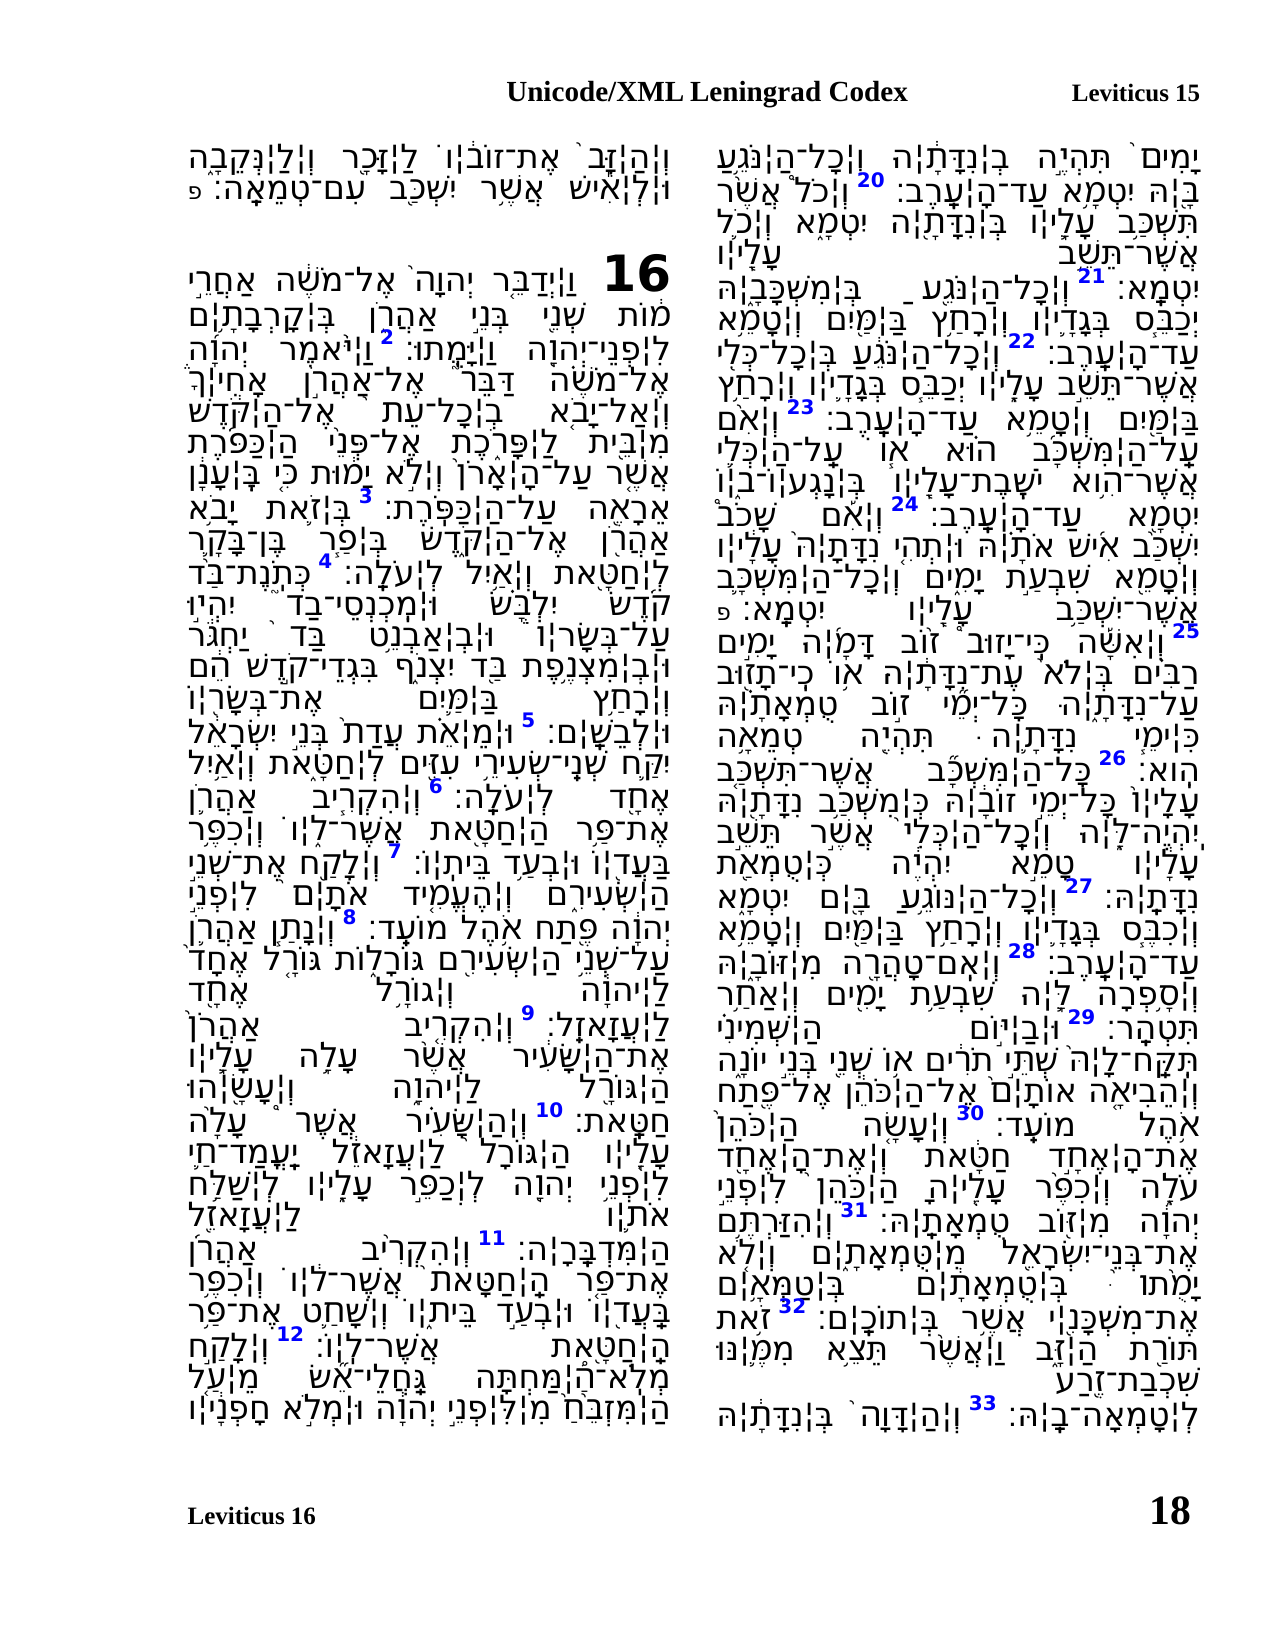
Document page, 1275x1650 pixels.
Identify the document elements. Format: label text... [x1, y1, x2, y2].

text 16 וַ¦יְדַבֵּ֤ר יְהוָה֙ אֶל־מֹשֶׁ֔ה אַחֲרֵ֣י מ֔וֹת שְׁנֵ֖י בְּנֵ֣י אַהֲרֹ֑ן בְּ¦קָרְבָתָ֥¦ם לִ¦פְנֵי־יְהוָ֖ה וַ¦יָּמֻֽתוּ׃ 2 וַ¦יֹּ֨אמֶר יְהוָ֜ה אֶל־מֹשֶׁ֗ה דַּבֵּר֮ אֶל־אַהֲרֹ֣ן אָחִי¦ךָ֒ וְ¦אַל־יָבֹ֤א בְ¦כָל־עֵת֙ אֶל־הַ¦קֹּ֔דֶשׁ מִ¦בֵּ֖ית לַ¦פָּרֹ֑כֶת אֶל־פְּנֵ֨י הַ¦כַּפֹּ֜רֶת אֲשֶׁ֤ר עַל־הָ¦אָרֹן֙ וְ¦לֹ֣א יָמ֔וּת כִּ֚י בֶּֽ¦עָנָ֔ן אֵרָאֶ֖ה עַל־הַ¦כַּפֹּֽרֶת׃ 3 בְּ¦זֹ֛את יָבֹ֥א אַהֲרֹ֖ן אֶל־הַ¦קֹּ֑דֶשׁ בְּ¦פַ֧ר בֶּן־בָּקָ֛ר לְ¦חַטָּ֖את וְ¦אַ֥יִל לְ¦עֹלָֽה׃ 4 כְּתֹֽנֶת־בַּ֨ד קֹ֜דֶשׁ יִלְבָּ֗שׁ וּ¦מִֽכְנְסֵי־בַד֮ יִהְי֣וּ עַל־בְּשָׂר¦וֹ֒ וּ¦בְ¦אַבְנֵ֥ט בַּד֙ יַחְגֹּ֔ר וּ¦בְ¦מִצְנֶ֥פֶת בַּ֖ד יִצְנֹ֑ף בִּגְדֵי־קֹ֣דֶשׁ הֵ֔ם וְ¦רָחַ֥ץ בַּ¦מַּ֛יִם אֶת־בְּשָׂר֖¦וֹ וּ¦לְבֵשָֽׁ¦ם׃ 5 וּ¦מֵ¦אֵ֗ת עֲדַת֙ בְּנֵ֣י יִשְׂרָאֵ֔ל יִקַּ֛ח שְׁנֵֽי־שְׂעִירֵ֥י עִזִּ֖ים לְ¦חַטָּ֑את וְ¦אַ֥יִל אֶחָ֖ד לְ¦עֹלָֽה׃ 6 וְ¦הִקְרִ֧יב אַהֲרֹ֛ן אֶת־פַּ֥ר הַ¦חַטָּ֖את אֲשֶׁר־ל֑¦וֹ וְ¦כִפֶּ֥ר בַּעֲד֖¦וֹ וּ¦בְעַ֥ד בֵּיתֽ¦וֹ׃ 7 וְ¦לָקַ֖ח אֶת־שְׁנֵ֣י הַ¦שְּׂעִירִ֑ם וְ¦הֶעֱמִ֤יד אֹתָ¦ם֙ לִ¦פְנֵ֣י יְהוָ֔ה פֶּ֖תַח אֹ֥הֶל מוֹעֵֽד׃ 8 וְ¦נָתַ֧ן אַהֲרֹ֛ן עַל־שְׁנֵ֥י הַ¦שְּׂעִירִ֖ם גּוֹרָל֑וֹת גּוֹרָ֤ל אֶחָד֙ לַ¦יהוָ֔ה וְ¦גוֹרָ֥ל אֶחָ֖ד לַ¦עֲזָאזֵֽל׃ 9 וְ¦הִקְרִ֤יב אַהֲרֹן֙ אֶת־הַ¦שָּׂעִ֔יר אֲשֶׁ֨ר עָלָ֥ה עָלָ֛י¦ו הַ¦גּוֹרָ֖ל לַ¦יהוָ֑ה וְ¦עָשָׂ֖¦הוּ חַטָּֽאת׃ 10 וְ¦הַ¦שָּׂעִ֗יר אֲשֶׁר֩ עָלָ֨ה עָלָ֤י¦ו הַ¦גּוֹרָל֙ לַ¦עֲזָאזֵ֔ל יָֽעֳמַד־חַ֛י לִ¦פְנֵ֥י יְהוָ֖ה לְ¦כַפֵּ֣ר עָלָ֑י¦ו לְ¦שַׁלַּ֥ח אֹת֛¦וֹ לַ¦עֲזָאזֵ֖ל הַ¦מִּדְבָּֽרָ¦ה׃ 11 וְ¦הִקְרִ֨יב אַהֲרֹ֜ן אֶת־פַּ֤ר הַֽ¦חַטָּאת֙ אֲשֶׁר־ל֔¦וֹ וְ¦כִפֶּ֥ר בַּֽעֲד֖¦וֹ וּ¦בְעַ֣ד בֵּית֑¦וֹ וְ¦שָׁחַ֛ט אֶת־פַּ֥ר הַֽ¦חַטָּ֖את אֲשֶׁר־לֽ¦וֹ׃ 12 וְ¦לָקַ֣ח מְלֹֽא־הַ֠¦מַּחְתָּה גַּֽחֲלֵי־אֵ֞שׁ מֵ¦עַ֤ל הַ¦מִּזְבֵּ֙חַ֙ מִ¦לִּ¦פְנֵ֣י יְהוָ֔ה וּ¦מְלֹ֣א חָפְנָ֔י¦ו קְטֹ֥רֶת סַמִּ֖ים דַּקָּ֑ה וְ¦הֵבִ֖יא מִ¦בֵּ֥ית לַ¦פָּרֹֽכֶת׃ 13 וְ¦נָתַ֧ן אֶֽת־הַ¦קְּטֹ֛רֶת עַל־הָ¦אֵ֖שׁ לִ¦פְנֵ֣י יְהוָ֑ה וְ¦כִסָּ֣ה ׀ עֲנַ֣ן הַ¦קְּטֹ֗רֶת אֶת־הַ¦כַּפֹּ֛רֶת אֲשֶׁ֥ר עַל־הָ¦עֵד֖וּת וְ¦לֹ֥א יָמֽוּת׃ 14 וְ¦לָקַח֙ מִ¦דַּ֣ם הַ¦פָּ֔ר וְ¦הִזָּ֧ה בְ¦אֶצְבָּע֛¦וֹ עַל־פְּנֵ֥י הַ¦כַּפֹּ֖רֶת קֵ֑דְמָ¦ה וְ¦לִ¦פְנֵ֣י הַ¦כַּפֹּ֗רֶת יַזֶּ֧ה שֶֽׁבַע־פְּעָמִ֛ים מִן־הַ¦דָּ֖ם בְּ¦אֶצְבָּעֽ¦וֹ׃ 15 וְ¦שָׁחַ֞ט אֶת־שְׂעִ֤יר הַֽ¦חַטָּאת֙ אֲשֶׁ֣ר לָ¦עָ֔ם וְ¦הֵבִיא֙ אֶת־דָּמ֔¦וֹ אֶל־מִ¦בֵּ֖ית לַ¦פָּרֹ֑כֶת וְ¦עָשָׂ֣ה אֶת־דָּמ֗¦וֹ כַּ¦אֲשֶׁ֤ר עָשָׂה֙ לְ¦דַ֣ם הַ¦פָּ֔ר וְ¦הִזָּ֥ה אֹת֛¦וֹ עַל־הַ¦כַּפֹּ֖רֶת וְ¦לִ¦פְנֵ֥י הַ¦כַּפֹּֽרֶת׃ 16 וְ¦כִפֶּ֣ר עַל־הַ¦קֹּ֗דֶשׁ מִ¦טֻּמְאֹת֙ בְּנֵ֣י יִשְׂרָאֵ֔ל וּ¦מִ¦פִּשְׁעֵי¦הֶ֖ם לְ¦כָל־חַטֹּאתָ֑¦ם וְ¦כֵ֤ן יַעֲשֶׂה֙ לְ¦אֹ֣הֶל מוֹעֵ֔ד הַ¦שֹּׁכֵ֣ן אִתָּ֔¦ם בְּ¦ת֖וֹךְ טֻמְאֹתָֽ¦ם׃ 17 וְ¦כָל־אָדָ֞ם לֹא־יִהְיֶ֣ה ׀ בְּ¦אֹ֣הֶל מוֹעֵ֗ד בְּ¦בֹא֛¦וֹ לְ¦כַפֵּ֥ר בַּ¦קֹּ֖דֶשׁ עַד־צֵאת֑¦וֹ וְ¦כִפֶּ֤ר בַּעֲד¦וֹ֙ וּ¦בְעַ֣ד בֵּית֔¦וֹ וּ¦בְעַ֖ד כָּל־קְהַ֥ל יִשְׂרָאֵֽל׃ 18 וְ¦יָצָ֗א אֶל־הַ¦מִּזְבֵּ֛חַ אֲשֶׁ֥ר לִ¦פְנֵֽי־יְהוָ֖ה וְ¦כִפֶּ֣ר עָלָ֑י¦ו וְ¦לָקַ֞ח מִ¦דַּ֤ם הַ¦פָּר֙ וּ¦מִ¦דַּ֣ם הַ¦שָּׂעִ֔יר וְ¦נָתַ֛ן עַל־קַרְנ֥וֹת הַ¦מִּזְבֵּ֖חַ סָבִֽיב׃ 19 וְ¦הִזָּ֨ה עָלָ֧י¦ו מִן־הַ¦דָּ֛ם בְּ¦אֶצְבָּע֖¦וֹ שֶׁ֣בַע פְּעָמִ֑ים וְ¦טִהֲר֣¦וֹ וְ¦קִדְּשׁ֔¦וֹ מִ¦טֻּמְאֹ֖ת בְּנֵ֥י יִשְׂרָאֵֽל׃ 20 וְ¦כִלָּה֙ מִ¦כַּפֵּ֣ר אֶת־הַ¦קֹּ֔דֶשׁ וְ¦אֶת־אֹ֥הֶל מוֹעֵ֖ד וְ¦אֶת־הַ¦מִּזְבֵּ֑חַ וְ¦הִקְרִ֖יב אֶת־הַ¦שָּׂעִ֥יר הֶ¦חָֽי׃ 21 וְ¦סָמַ֨ךְ אַהֲרֹ֜ן אֶת־שְׁתֵּ֣י יד¦ו יָדָ֗י¦ו עַ֨ל רֹ֣אשׁ הַ¦שָּׂעִיר֮ הַ¦חַי֒ וְ¦הִתְוַדָּ֣ה עָלָ֗י¦ו אֶת־כָּל־עֲוֺנֹת֙ בְּנֵ֣י יִשְׂרָאֵ֔ל וְ¦אֶת־כָּל־פִּשְׁעֵי¦הֶ֖ם לְ¦כָל־חַטֹּאתָ֑¦ם וְ¦נָתַ֤ן אֹתָ¦ם֙ עַל־רֹ֣אשׁ הַ¦שָּׂעִ֔יר וְ¦שִׁלַּ֛ח בְּ¦יַד־אִ֥ישׁ עִתִּ֖י הַ¦מִּדְבָּֽרָ¦ה׃ 22 וְ¦נָשָׂ֨א הַ¦שָּׂעִ֥יר עָלָ֛י¦ו אֶת־כָּל־עֲוֺנֹתָ֖¦ם אֶל־אֶ֣רֶץ גְּזֵרָ֑ה וְ¦שִׁלַּ֥ח אֶת־הַ¦שָּׂעִ֖יר בַּ¦מִּדְבָּֽר׃ 23 וּ¦בָ֤א אַהֲרֹן֙ אֶל־אֹ֣הֶל מוֹעֵ֔ד וּ¦פָשַׁט֙ אֶת־בִּגְדֵ֣י הַ¦בָּ֔ד אֲשֶׁ֥ר לָבַ֖שׁ בְּ¦בֹא֣¦וֹ אֶל־הַ¦קֹּ֑דֶשׁ וְ¦הִנִּיחָ֖¦ם שָֽׁם׃ 24 וְ¦רָחַ֨ץ אֶת־בְּשָׂר֤¦וֹ בַ¦מַּ֙יִם֙ בְּ¦מָק֣וֹם קָד֔וֹשׁ וְ¦לָבַ֖שׁ אֶת־בְּגָדָ֑י¦ו וְ¦יָצָ֗א וְ¦עָשָׂ֤ה אֶת־עֹֽלָת¦וֹ֙ וְ¦אֶת־עֹלַ֣ת הָ¦עָ֔ם וְ¦כִפֶּ֥ר בַּעֲד֖¦וֹ וּ¦בְעַ֥ד הָ¦עָֽם׃ 25 וְ¦אֵ֛ת חֵ֥לֶב הַֽ¦חַטָּ֖את יַקְטִ֥יר הַ¦מִּזְבֵּֽחָ¦ה׃ 26 וְ¦הַֽ¦מְשַׁלֵּ֤חַ אֶת־הַ¦שָּׂעִיר֙ לַֽ¦עֲזָאזֵ֔ל יְכַבֵּ֣ס בְּגָדָ֔י¦ו וְ¦רָחַ֥ץ אֶת־בְּשָׂר֖¦וֹ בַּ¦מָּ֑יִם וְ¦אַחֲרֵי־כֵ֖ן יָב֥וֹא אֶל־הַֽ¦מַּחֲנֶֽה׃ 27 וְ¦אֵת֩ פַּ֨ר הַֽ¦חַטָּ֜את וְ¦אֵ֣ת ׀ שְׂעִ֣יר הַֽ¦חַטָּ֗את אֲשֶׁ֨ר הוּבָ֤א אֶת־דָּמָ¦ם֙ לְ¦כַפֵּ֣ר בַּ¦קֹּ֔דֶשׁ יוֹצִ֖יא אֶל־מִ¦ח֣וּץ לַֽ¦מַּחֲנֶ֑ה וְ¦שָׂרְפ֣וּ בָ¦אֵ֔שׁ אֶת־עֹרֹתָ֥¦ם וְ¦אֶת־בְּשָׂרָ֖¦ם וְ¦אֶת־פִּרְשָֽׁ¦ם׃ 28 וְ¦הַ¦שֹּׂרֵ֣ף אֹתָ֔¦ם יְכַבֵּ֣ס בְּגָדָ֔י¦ו וְ¦רָחַ֥ץ אֶת־בְּשָׂר֖¦וֹ בַּ¦מָּ֑יִם וְ¦אַחֲרֵי־כֵ֖ן יָב֥וֹא אֶל־הַֽ¦מַּחֲנֶֽה׃ 29 וְ¦הָיְתָ֥ה לָ¦כֶ֖ם לְ¦חֻקַּ֣ת עוֹלָ֑ם בַּ¦חֹ֣דֶשׁ הַ֠¦שְּׁבִיעִי בֶּֽ¦עָשׂ֨וֹר לַ¦חֹ֜דֶשׁ תְּעַנּ֣וּ אֶת־נַפְשֹֽׁתֵי¦כֶ֗ם וְ¦כָל־מְלָאכָה֙ לֹ֣א תַעֲשׂ֔וּ הָֽ¦אֶזְרָ֔ח וְ¦הַ¦גֵּ֖ר הַ¦גָּ֥ר בְּ¦תוֹכְ¦כֶֽם׃ 30 כִּֽי־בַ¦יּ֥וֹם הַ¦זֶּ֛ה יְכַפֵּ֥ר עֲלֵי¦כֶ֖ם לְ¦טַהֵ֣ר אֶתְ¦כֶ֑ם מִ¦כֹּל֙ חַטֹּ֣אתֵי¦כֶ֔ם לִ¦פְנֵ֥י יְהוָ֖ה תִּטְהָֽרוּ׃ 31 שַׁבַּ֨ת שַׁבָּת֥וֹן הִיא֙ לָ¦כֶ֔ם וְ¦עִנִּיתֶ֖ם אֶת־נַפְשֹׁתֵי¦כֶ֑ם חֻקַּ֖ת עוֹלָֽם׃ 32 וְ¦כִפֶּ֨ר הַ¦כֹּהֵ֜ן אֲשֶׁר־יִמְשַׁ֣ח אֹת֗¦וֹ וַ¦אֲשֶׁ֤ר יְמַלֵּא֙ אֶת־יָד֔¦וֹ לְ¦כַהֵ֖ן תַּ֣חַת אָבִ֑י¦ו וְ¦לָבַ֛שׁ אֶת־בִּגְדֵ֥י הַ¦בָּ֖ד בִּגְדֵ֥י הַ¦קֹּֽדֶשׁ׃ 33 וְ¦כִפֶּר֙ אֶת־מִקְדַּ֣שׁ הַ¦קֹּ֔דֶשׁ וְ¦אֶת־אֹ֧הֶל מוֹעֵ֛ד וְ¦אֶת־הַ¦מִּזְבֵּ֖חַ יְכַפֵּ֑ר וְ¦עַ֧ל הַ¦כֹּהֲנִ֛ים וְ¦עַל־כָּל־עַ֥ם הַ¦קָּהָ֖ל יְכַפֵּֽר׃ 34 וְ¦הָֽיְתָה־זֹּ֨את לָ¦כֶ֜ם לְ¦חֻקַּ֣ת עוֹלָ֗ם לְ¦כַפֵּ֞ר עַל־בְּנֵ֤י יִשְׂרָאֵל֙ מִ¦כָּל־חַטֹּאתָ֔¦ם אַחַ֖ת בַּ¦שָּׁנָ֑ה וַ¦יַּ֕עַשׂ כַּ¦אֲשֶׁ֛ר צִוָּ֥ה יְהוָ֖ה אֶת־מֹשֶֽׁה׃ פ [187, 244, 671, 1427]
text 15 וַ¦יְדַבֵּ֣ר יְהוָ֔ה אֶל־מֹשֶׁ֥ה וְ¦אֶֽל־אַהֲרֹ֖ן לֵ¦אמֹֽר׃ 2 דַּבְּרוּ֙ אֶל־בְּנֵ֣י יִשְׂרָאֵ֔ל וַ¦אֲמַרְתֶּ֖ם אֲלֵ¦הֶ֑ם אִ֣ישׁ אִ֗ישׁ כִּ֤י יִהְיֶה֙ זָ֣ב מִ¦בְּשָׂר֔¦וֹ זוֹב֖¦וֹ טָמֵ֥א הֽוּא׃ 3 וְ¦זֹ֛את תִּהְיֶ֥ה טֻמְאָת֖¦וֹ בְּ¦זוֹב֑¦וֹ רָ֣ר בְּשָׂר֞¦וֹ אֶת־זוֹב֗¦וֹ אֽוֹ־הֶחְתִּ֤ים בְּשָׂר¦וֹ֙ מִ¦זּוֹב֔¦וֹ טֻמְאָת֖¦וֹ הִֽוא׃ 4 כָּל־הַ¦מִּשְׁכָּ֗ב אֲשֶׁ֨ר יִשְׁכַּ֥ב עָלָ֛י¦ו הַ¦זָּ֖ב יִטְמָ֑א וְ¦כָֽל־הַ¦כְּלִ֛י אֲשֶׁר־יֵשֵׁ֥ב עָלָ֖י¦ו יִטְמָֽא׃ 5 וְ¦אִ֕ישׁ אֲשֶׁ֥ר יִגַּ֖ע בְּ¦מִשְׁכָּב֑¦וֹ יְכַבֵּ֧ס בְּגָדָ֛י¦ו וְ¦רָחַ֥ץ בַּ¦מַּ֖יִם וְ¦טָמֵ֥א עַד־הָ¦עָֽרֶב׃ 6 וְ¦הַ¦יֹּשֵׁב֙ עַֽל־הַ¦כְּלִ֔י אֲשֶׁר־יֵשֵׁ֥ב עָלָ֖י¦ו הַ¦זָּ֑ב יְכַבֵּ֧ס בְּגָדָ֛י¦ו וְ¦רָחַ֥ץ בַּ¦מַּ֖יִם וְ¦טָמֵ֥א עַד־הָ¦עָֽרֶב׃ 7 וְ¦הַ¦נֹּגֵ֖עַ בִּ¦בְשַׂ֣ר הַ¦זָּ֑ב יְכַבֵּ֧ס בְּגָדָ֛י¦ו וְ¦רָחַ֥ץ בַּ¦מַּ֖יִם וְ¦טָמֵ֥א עַד־הָ¦עָֽרֶב׃ 8 וְ¦כִֽי־יָרֹ֛ק הַ¦זָּ֖ב בַּ¦טָּה֑וֹר וְ¦כִבֶּ֧ס בְּגָדָ֛י¦ו וְ¦רָחַ֥ץ בַּ¦מַּ֖יִם וְ¦טָמֵ֥א עַד־הָ¦עָֽרֶב׃ 9 וְ¦כָל־הַ¦מֶּרְכָּ֗ב אֲשֶׁ֨ר יִרְכַּ֥ב עָלָ֛י¦ו הַ¦זָּ֖ב יִטְמָֽא׃ 10 וְ¦כָל־הַ¦נֹּגֵ֗עַ בְּ¦כֹל֙ אֲשֶׁ֣ר יִהְיֶ֣ה תַחְתָּ֔י¦ו יִטְמָ֖א עַד־הָ¦עָ֑רֶב וְ¦הַ¦נּוֹשֵׂ֣א אוֹתָ֔¦ם יְכַבֵּ֧ס בְּגָדָ֛י¦ו וְ¦רָחַ֥ץ בַּ¦מַּ֖יִם וְ¦טָמֵ֥א עַד־הָ¦עָֽרֶב׃ 11 וְ¦כֹ֨ל אֲשֶׁ֤ר יִגַּע־בּ¦וֹ֙ הַ¦זָּ֔ב וְ¦יָדָ֖י¦ו לֹא־שָׁטַ֣ף בַּ¦מָּ֑יִם וְ¦כִבֶּ֧ס בְּגָדָ֛י¦ו וְ¦רָחַ֥ץ בַּ¦מַּ֖יִם וְ¦טָמֵ֥א עַד־הָ¦עָֽרֶב׃ 12 וּ¦כְלִי־חֶ֛רֶשׂ אֲשֶׁר־יִגַּע־בּ֥¦וֹ הַ¦זָּ֖ב יִשָּׁבֵ֑ר וְ¦כָל־כְּלִי־עֵ֔ץ יִשָּׁטֵ֖ף בַּ¦מָּֽיִם׃ 13 וְ¦כִֽי־יִטְהַ֤ר הַ¦זָּב֙ מִ¦זּוֹב֔¦וֹ וְ¦סָ֨פַר ל֜¦וֹ שִׁבְעַ֥ת יָמִ֛ים לְ¦טָהֳרָת֖¦וֹ וְ¦כִבֶּ֣ס בְּגָדָ֑י¦ו וְ¦רָחַ֧ץ בְּשָׂר֛¦וֹ בְּ¦מַ֥יִם חַיִּ֖ים וְ¦טָהֵֽר׃ 14 וּ¦בַ¦יּ֣וֹם הַ¦שְּׁמִינִ֗י יִֽקַּֽח־ל¦וֹ֙ שְׁתֵּ֣י תֹרִ֔ים א֥וֹ שְׁנֵ֖י בְּנֵ֣י יוֹנָ֑ה וּ¦בָ֣א ׀ לִ¦פְנֵ֣י יְהוָ֗ה אֶל־פֶּ֙תַח֙ אֹ֣הֶל מוֹעֵ֔ד וּ¦נְתָנָ֖¦ם אֶל־הַ¦כֹּהֵֽן׃ 15 וְ¦עָשָׂ֤ה אֹתָ¦ם֙ הַ¦כֹּהֵ֔ן אֶחָ֣ד חַטָּ֔את וְ¦הָ¦אֶחָ֖ד עֹלָ֑ה וְ¦כִפֶּ֨ר עָלָ֧י¦ו הַ¦כֹּהֵ֛ן לִ¦פְנֵ֥י יְהוָ֖ה מִ¦זּוֹבֽ¦וֹ׃ ס 16 וְ¦אִ֕ישׁ כִּֽי־תֵצֵ֥א מִמֶּ֖¦נּוּ שִׁכְבַת־זָ֑רַע וְ¦רָחַ֥ץ בַּ¦מַּ֛יִם אֶת־כָּל־בְּשָׂר֖¦וֹ וְ¦טָמֵ֥א עַד־הָ¦עָֽרֶב׃ 17 וְ¦כָל־בֶּ֣גֶד וְ¦כָל־ע֔וֹר אֲשֶׁר־יִהְיֶ֥ה עָלָ֖י¦ו שִׁכְבַת־זָ֑רַע וְ¦כֻבַּ֥ס בַּ¦מַּ֖יִם וְ¦טָמֵ֥א עַד־הָ¦עָֽרֶב׃ פ 18 וְ¦אִשָּׁ֕ה אֲשֶׁ֨ר יִשְׁכַּ֥ב אִ֛ישׁ אֹתָ֖¦הּ שִׁכְבַת־זָ֑רַע וְ¦רָחֲצ֣וּ בַ¦מַּ֔יִם וְ¦טָמְא֖וּ עַד־הָ¦עָֽרֶב׃ 19 וְ¦אִשָּׁה֙ כִּֽי־תִהְיֶ֣ה זָבָ֔ה דָּ֛ם יִהְיֶ֥ה זֹבָ֖¦הּ בִּ¦בְשָׂרָ֑¦הּ שִׁבְעַ֤ת יָמִים֙ תִּהְיֶ֣ה בְ¦נִדָּתָ֔¦הּ וְ¦כָל־הַ¦נֹּגֵ֥עַ בָּ֖¦הּ יִטְמָ֥א עַד־הָ¦עָֽרֶב׃ 20 וְ¦כֹל֩ אֲשֶׁ֨ר תִּשְׁכַּ֥ב עָלָ֛י¦ו בְּ¦נִדָּתָ֖¦הּ יִטְמָ֑א וְ¦כֹ֛ל אֲשֶׁר־תֵּשֵׁ֥ב עָלָ֖י¦ו יִטְמָֽא׃ 21 וְ¦כָל־הַ¦נֹּגֵ֖עַ בְּ¦מִשְׁכָּבָ֑¦הּ יְכַבֵּ֧ס בְּגָדָ֛י¦ו וְ¦רָחַ֥ץ בַּ¦מַּ֖יִם וְ¦טָמֵ֥א עַד־הָ¦עָֽרֶב׃ 22 וְ¦כָל־הַ¦נֹּגֵ֔עַ בְּ¦כָל־כְּלִ֖י אֲשֶׁר־תֵּשֵׁ֣ב עָלָ֑י¦ו יְכַבֵּ֧ס בְּגָדָ֛י¦ו וְ¦רָחַ֥ץ בַּ¦מַּ֖יִם וְ¦טָמֵ֥א עַד־הָ¦עָֽרֶב׃ 23 וְ¦אִ֨ם עַֽל־הַ¦מִּשְׁכָּ֜ב ה֗וּא א֧וֹ עַֽל־הַ¦כְּלִ֛י אֲשֶׁר־הִ֥וא יֹשֶֽׁבֶת־עָלָ֖י¦ו בְּ¦נָגְע¦וֹ־ב֑¦וֹ יִטְמָ֖א עַד־הָ¦עָֽרֶב׃ 24 וְ¦אִ֡ם שָׁכֹב֩ יִשְׁכַּ֨ב אִ֜ישׁ אֹתָ֗¦הּ וּ¦תְהִ֤י נִדָּתָ¦הּ֙ עָלָ֔י¦ו וְ¦טָמֵ֖א שִׁבְעַ֣ת יָמִ֑ים וְ¦כָל־הַ¦מִּשְׁכָּ֛ב אֲשֶׁר־יִשְׁכַּ֥ב עָלָ֖י¦ו יִטְמָֽא׃ פ 25 וְ¦אִשָּׁ֡ה כִּֽי־יָזוּב֩ ז֨וֹב דָּמָ֜¦הּ יָמִ֣ים רַבִּ֗ים בְּ¦לֹא֙ עֶת־נִדָּתָ֔¦הּ א֥וֹ כִֽי־תָז֖וּב עַל־נִדָּתָ֑¦הּ כָּל־יְמֵ֞י ז֣וֹב טֻמְאָתָ֗¦הּ כִּ¦ימֵ֧י נִדָּתָ֛¦הּ תִּהְיֶ֖ה טְמֵאָ֥ה הִֽוא׃ 26 כָּל־הַ¦מִּשְׁכָּ֞ב אֲשֶׁר־תִּשְׁכַּ֤ב עָלָי¦ו֙ כָּל־יְמֵ֣י זוֹבָ֔¦הּ כְּ¦מִשְׁכַּ֥ב נִדָּתָ֖¦הּ יִֽהְיֶה־לָּ֑¦הּ וְ¦כָֽל־הַ¦כְּלִי֙ אֲשֶׁ֣ר תֵּשֵׁ֣ב עָלָ֔י¦ו טָמֵ֣א יִהְיֶ֔ה כְּ¦טֻמְאַ֖ת נִדָּתָֽ¦הּ׃ 27 וְ¦כָל־הַ¦נּוֹגֵ֥עַ בָּ֖¦ם יִטְמָ֑א וְ¦כִבֶּ֧ס בְּגָדָ֛י¦ו וְ¦רָחַ֥ץ בַּ¦מַּ֖יִם וְ¦טָמֵ֥א עַד־הָ¦עָֽרֶב׃ 28 וְ¦אִֽם־טָהֲרָ֖ה מִ¦זּוֹבָ֑¦הּ וְ¦סָ֥פְרָה לָּ֛¦הּ שִׁבְעַ֥ת יָמִ֖ים וְ¦אַחַ֥ר תִּטְהָֽר׃ 29 וּ¦בַ¦יּ֣וֹם הַ¦שְּׁמִינִ֗י תִּֽקַּֽח־לָ¦הּ֙ שְׁתֵּ֣י תֹרִ֔ים א֥וֹ שְׁנֵ֖י בְּנֵ֣י יוֹנָ֑ה וְ¦הֵבִיאָ֤ה אוֹתָ¦ם֙ אֶל־הַ¦כֹּהֵ֔ן אֶל־פֶּ֖תַח אֹ֥הֶל מוֹעֵֽד׃ 30 וְ¦עָשָׂ֤ה הַ¦כֹּהֵן֙ אֶת־הָ¦אֶחָ֣ד חַטָּ֔את וְ¦אֶת־הָ¦אֶחָ֖ד עֹלָ֑ה וְ¦כִפֶּ֨ר עָלֶ֤י¦הָ הַ¦כֹּהֵן֙ לִ¦פְנֵ֣י יְהוָ֔ה מִ¦זּ֖וֹב טֻמְאָתָֽ¦הּ׃ 31 וְ¦הִזַּרְתֶּ֥ם אֶת־בְּנֵי־יִשְׂרָאֵ֖ל מִ¦טֻּמְאָתָ֑¦ם וְ¦לֹ֤א יָמֻ֙תוּ֙ בְּ¦טֻמְאָתָ֔¦ם בְּ¦טַמְּאָ֥¦ם אֶת־מִשְׁכָּנִ֖¦י אֲשֶׁ֥ר בְּ¦תוֹכָֽ¦ם׃ 32 זֹ֥את תּוֹרַ֖ת הַ¦זָּ֑ב וַ¦אֲשֶׁ֨ר תֵּצֵ֥א מִמֶּ֛¦נּוּ שִׁכְבַת־זֶ֖רַע לְ¦טָמְאָה־בָֽ¦הּ׃ 33 וְ¦הַ¦דָּוָה֙ בְּ¦נִדָּתָ֔¦הּ וְ¦הַ¦זָּב֙ אֶת־זוֹב֔¦וֹ לַ¦זָּכָ֖ר וְ¦לַ¦נְּקֵבָ֑ה וּ¦לְ¦אִ֕ישׁ אֲשֶׁ֥ר יִשְׁכַּ֖ב עִם־טְמֵאָֽה׃ פ [716, 137, 1200, 1434]
